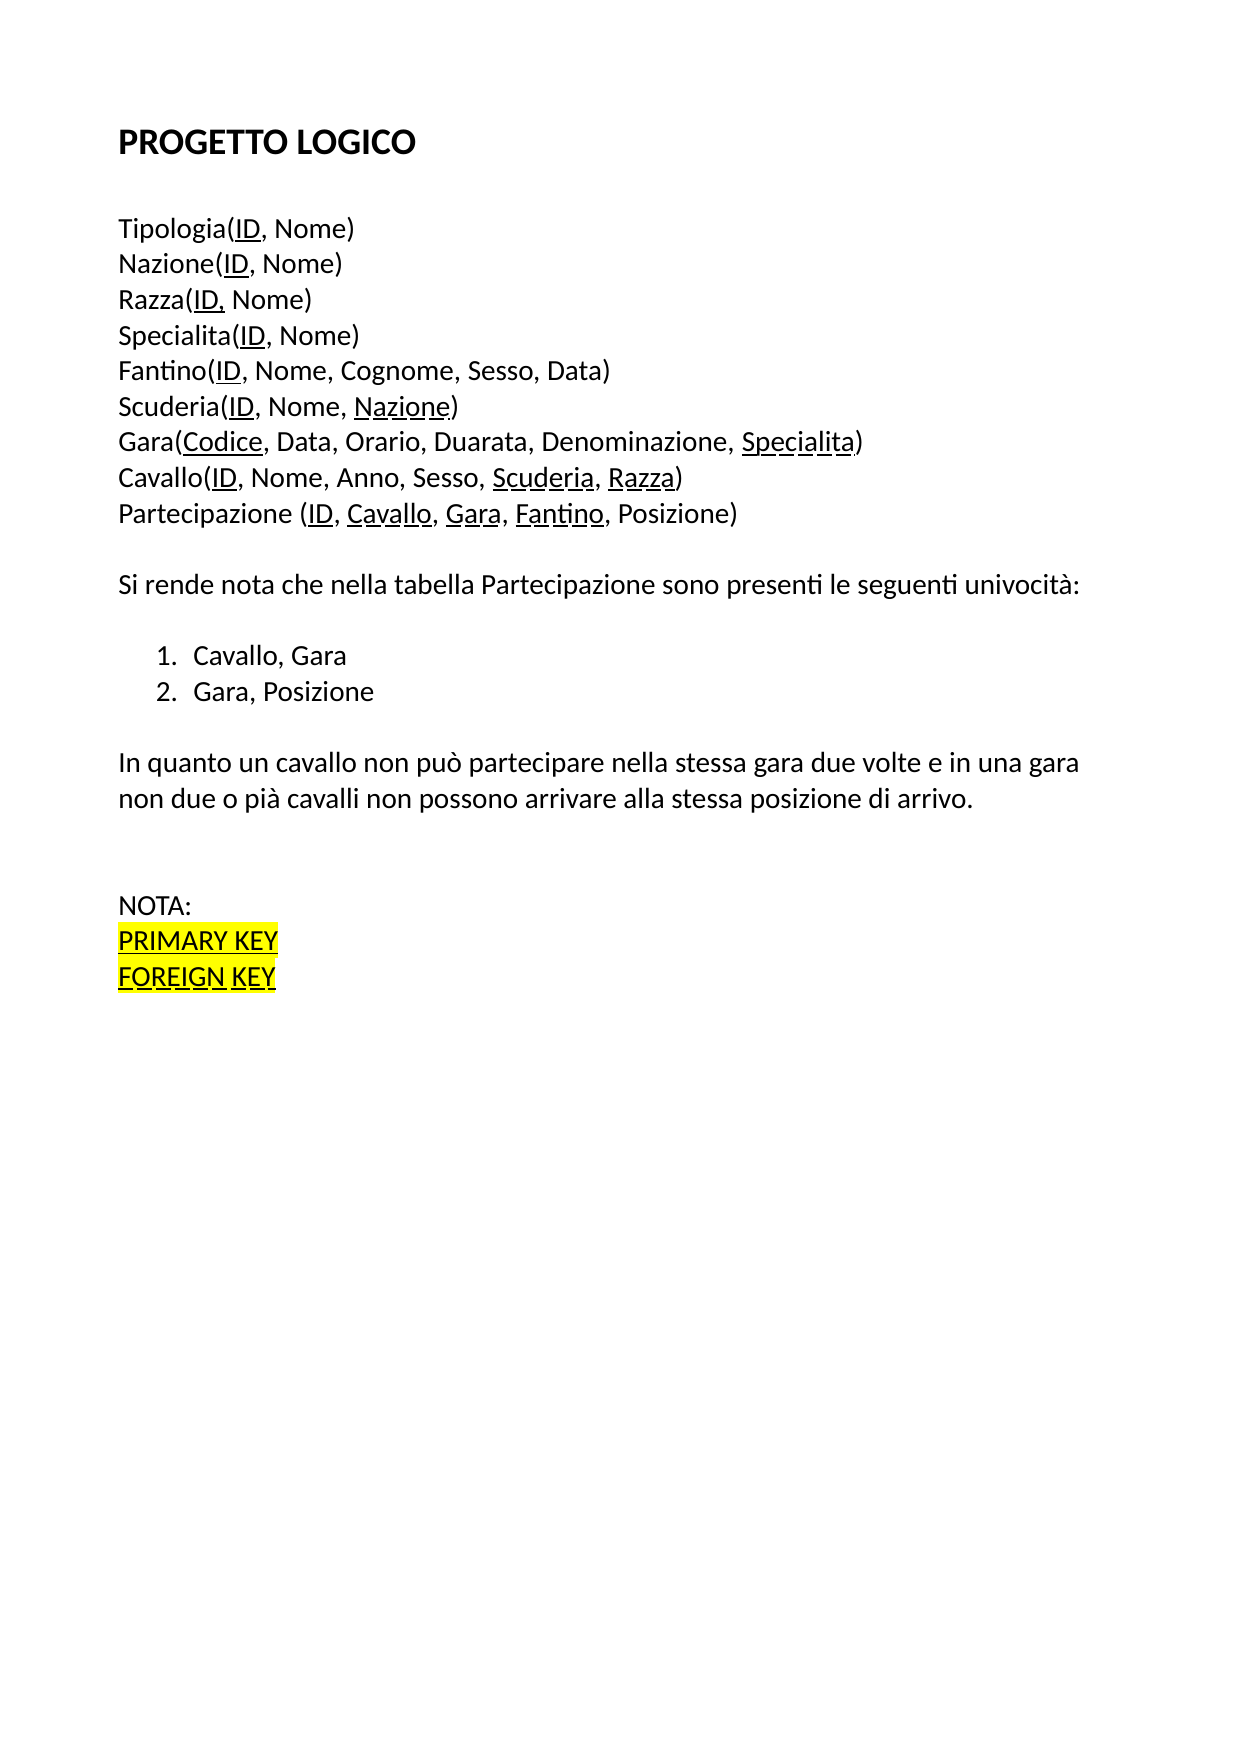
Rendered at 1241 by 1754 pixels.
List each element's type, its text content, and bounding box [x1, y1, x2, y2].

text Partecipazione (ID, Cavallo, Gara, Fantino, Posizione) [118, 495, 1122, 530]
text Razza(ID, Nome) [118, 281, 1122, 317]
list Gara, Posizione [156, 673, 1122, 708]
text PROGETTO LOGICO [118, 118, 1122, 164]
list Cavallo, Gara [156, 637, 1122, 673]
text In quanto un cavallo non può partecipare nella stessa gara due volte e in una gara non due o pià cavalli non possono arrivare alla stessa posizione di arrivo. [118, 744, 1122, 815]
text Tipologia(ID, Nome) [118, 210, 1122, 245]
text Fantino(ID, Nome, Cognome, Sesso, Data) [118, 352, 1122, 388]
text NOTA: PRIMARY KEY [118, 887, 1122, 958]
text Cavallo(ID, Nome, Anno, Sesso, Scuderia, Razza) [118, 459, 1122, 495]
text Gara(Codice, Data, Orario, Duarata, Denominazione, Specialita) [118, 423, 1122, 459]
text Scuderia(ID, Nome, Nazione) [118, 388, 1122, 423]
text Specialita(ID, Nome) [118, 317, 1122, 352]
text FOREIGN KEY [118, 958, 1122, 993]
text Nazione(ID, Nome) [118, 245, 1122, 281]
text Si rende nota che nella tabella Partecipazione sono presenti le seguenti univocità: [118, 566, 1122, 602]
